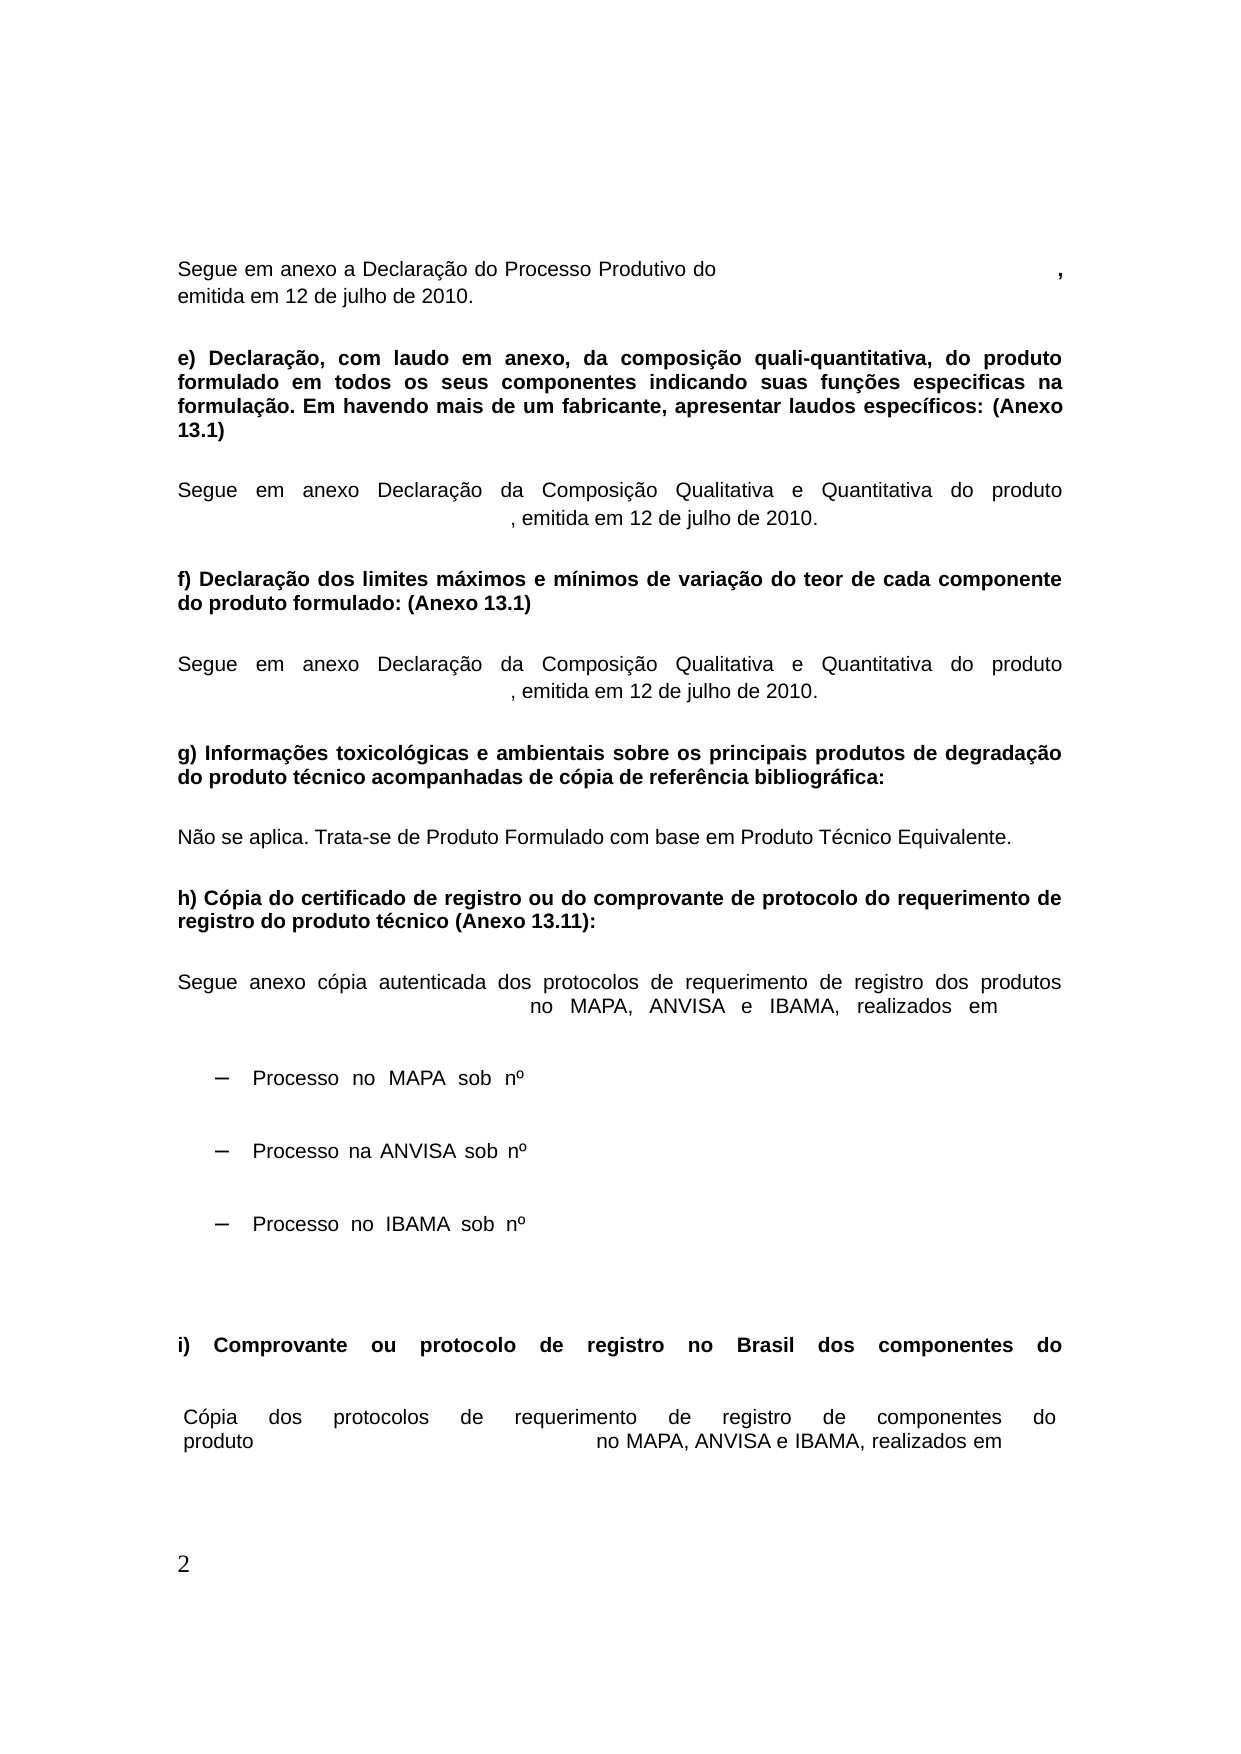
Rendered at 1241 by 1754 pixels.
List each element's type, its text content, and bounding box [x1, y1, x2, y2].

list Processo na ANVISA sob nº <for each="process in processes(o, 'ANVISA')"> <if test="process.open_official_letter_id"> <process.open_official_letter_id.protocol> </if> </for> [215, 1139, 1063, 1212]
text Segue em anexo Declaração da Composição Qualitativa e Quantitativa do produto <o.formulated_product_id.name>, emitida em 12 de julho de 2010. [177, 651, 1063, 704]
text Cópia dos protocolos de requerimento de registro de componentes do produto<o.formulated_product_id.name> no MAPA, ANVISA e IBAMA, realizados em <for each="process in processes(o, 'MAPA')"> <if test="process.open_official_letter_id"> <process.open_official_letter_id.protocol_date> </if> </for> [183, 1404, 1057, 1500]
text f) Declaração dos limites máximos e mínimos de variação do teor de cada componente do produto formulado: (Anexo 13.1) [177, 567, 1063, 615]
text i) Comprovante ou protocolo de registro no Brasil dos componentes do <o.formulated_product_id.name> [177, 1333, 1063, 1381]
text Segue em anexo Declaração da Composição Qualitativa e Quantitativa do produto <o.formulated_product_id.name>, emitida em 12 de julho de 2010. [177, 478, 1063, 531]
text Segue anexo cópia autenticada dos protocolos de requerimento de registro dos produtos <o.formulated_product_id.name> no MAPA, ANVISA e IBAMA, realizados em <for each="process in processes(o, 'MAPA')"> <if test="process.open_official_letter_id"> <process.open_official_letter_id.protocol_date> </if> </for> [177, 970, 1063, 1066]
list Processo no IBAMA sob nº <for each="process in processes(o, 'IBAMA')"> <if test="process.open_official_letter_id"> <process.open_official_letter_id.protocol> </if> </for> [215, 1212, 1063, 1285]
text h) Cópia do certificado de registro ou do comprovante de protocolo do requerimento de registro do produto técnico (Anexo 13.11): [177, 885, 1063, 933]
text e) Declaração, com laudo em anexo, da composição quali-quantitativa, do produto formulado em todos os seus componentes indicando suas funções especificas na formulação. Em havendo mais de um fabricante, apresentar laudos específicos: (Anexo 13.1) [177, 346, 1063, 441]
text g) Informações toxicológicas e ambientais sobre os principais produtos de degradação do produto técnico acompanhadas de cópia de referência bibliográfica: [177, 741, 1063, 788]
text Segue em anexo a Declaração do Processo Produtivo do <o.formulated_product_id.name>, emitida em 12 de julho de 2010. [177, 256, 1063, 309]
text Não se aplica. Trata-se de Produto Formulado com base em Produto Técnico Equivalente. [177, 825, 1063, 849]
list Processo no MAPA sob nº <for each="process in processes(o, 'MAPA')"> <if test="process.open_official_letter_id"> <process.open_official_letter_id.protocol> </if> </for> [215, 1066, 1063, 1139]
